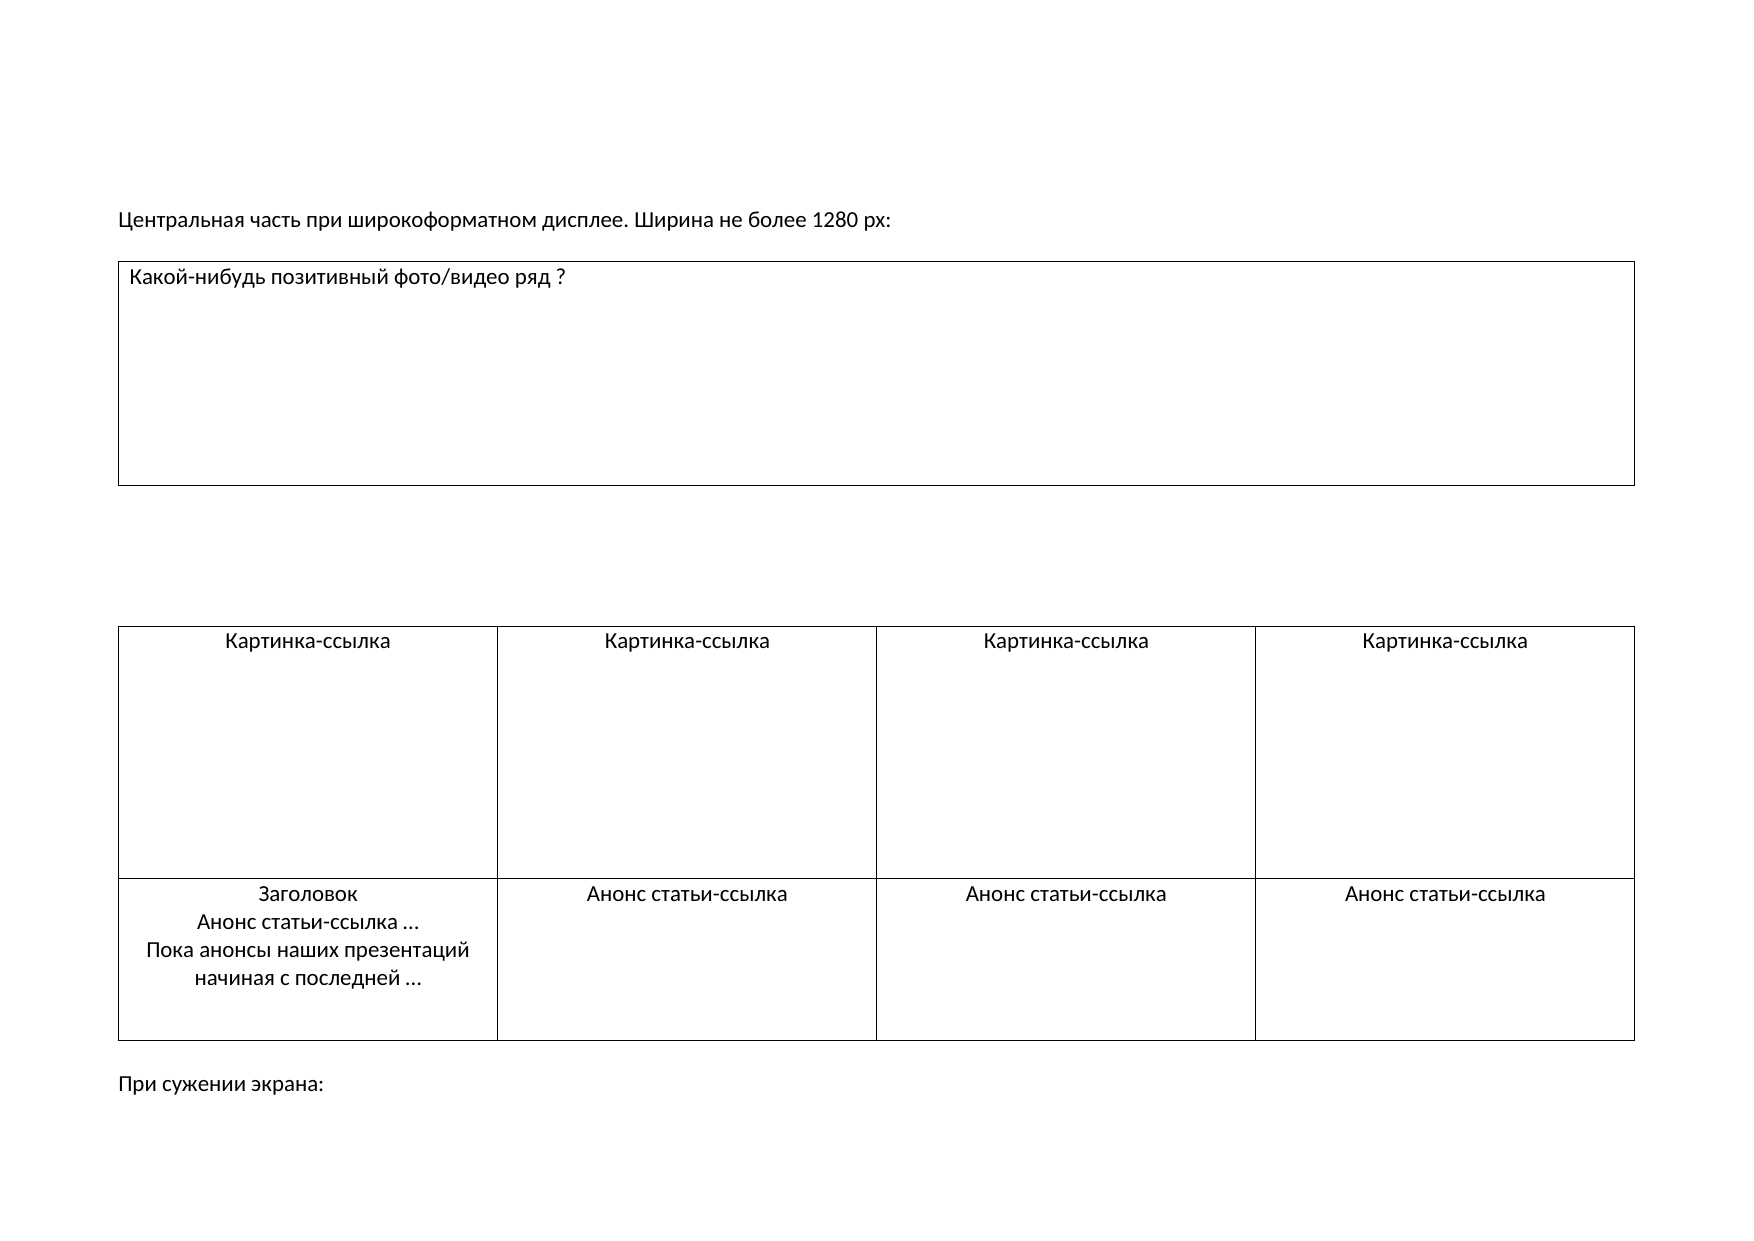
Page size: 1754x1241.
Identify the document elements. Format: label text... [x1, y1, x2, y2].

table_header Картинка-ссылка [877, 627, 1255, 878]
table_header Какой-нибудь позитивный фото/видео ряд ? [119, 262, 1634, 484]
table_header Картинка-ссылка [1256, 627, 1634, 878]
text При сужении экрана: [118, 1069, 1636, 1097]
table_cell Анонс статьи-ссылка [498, 879, 876, 1040]
table_cell Анонс статьи-ссылка [877, 879, 1255, 1040]
table_cell Анонс статьи-ссылка [1256, 879, 1634, 1040]
table_header Картинка-ссылка [498, 627, 876, 878]
table_cell Заголовок Анонс статьи-ссылка … Пока анонсы наших презентаций начиная с последней … [119, 879, 497, 1040]
text Центральная часть при широкоформатном дисплее. Ширина не более 1280 px: [118, 205, 1636, 233]
table_header Картинка-ссылка [119, 627, 497, 878]
